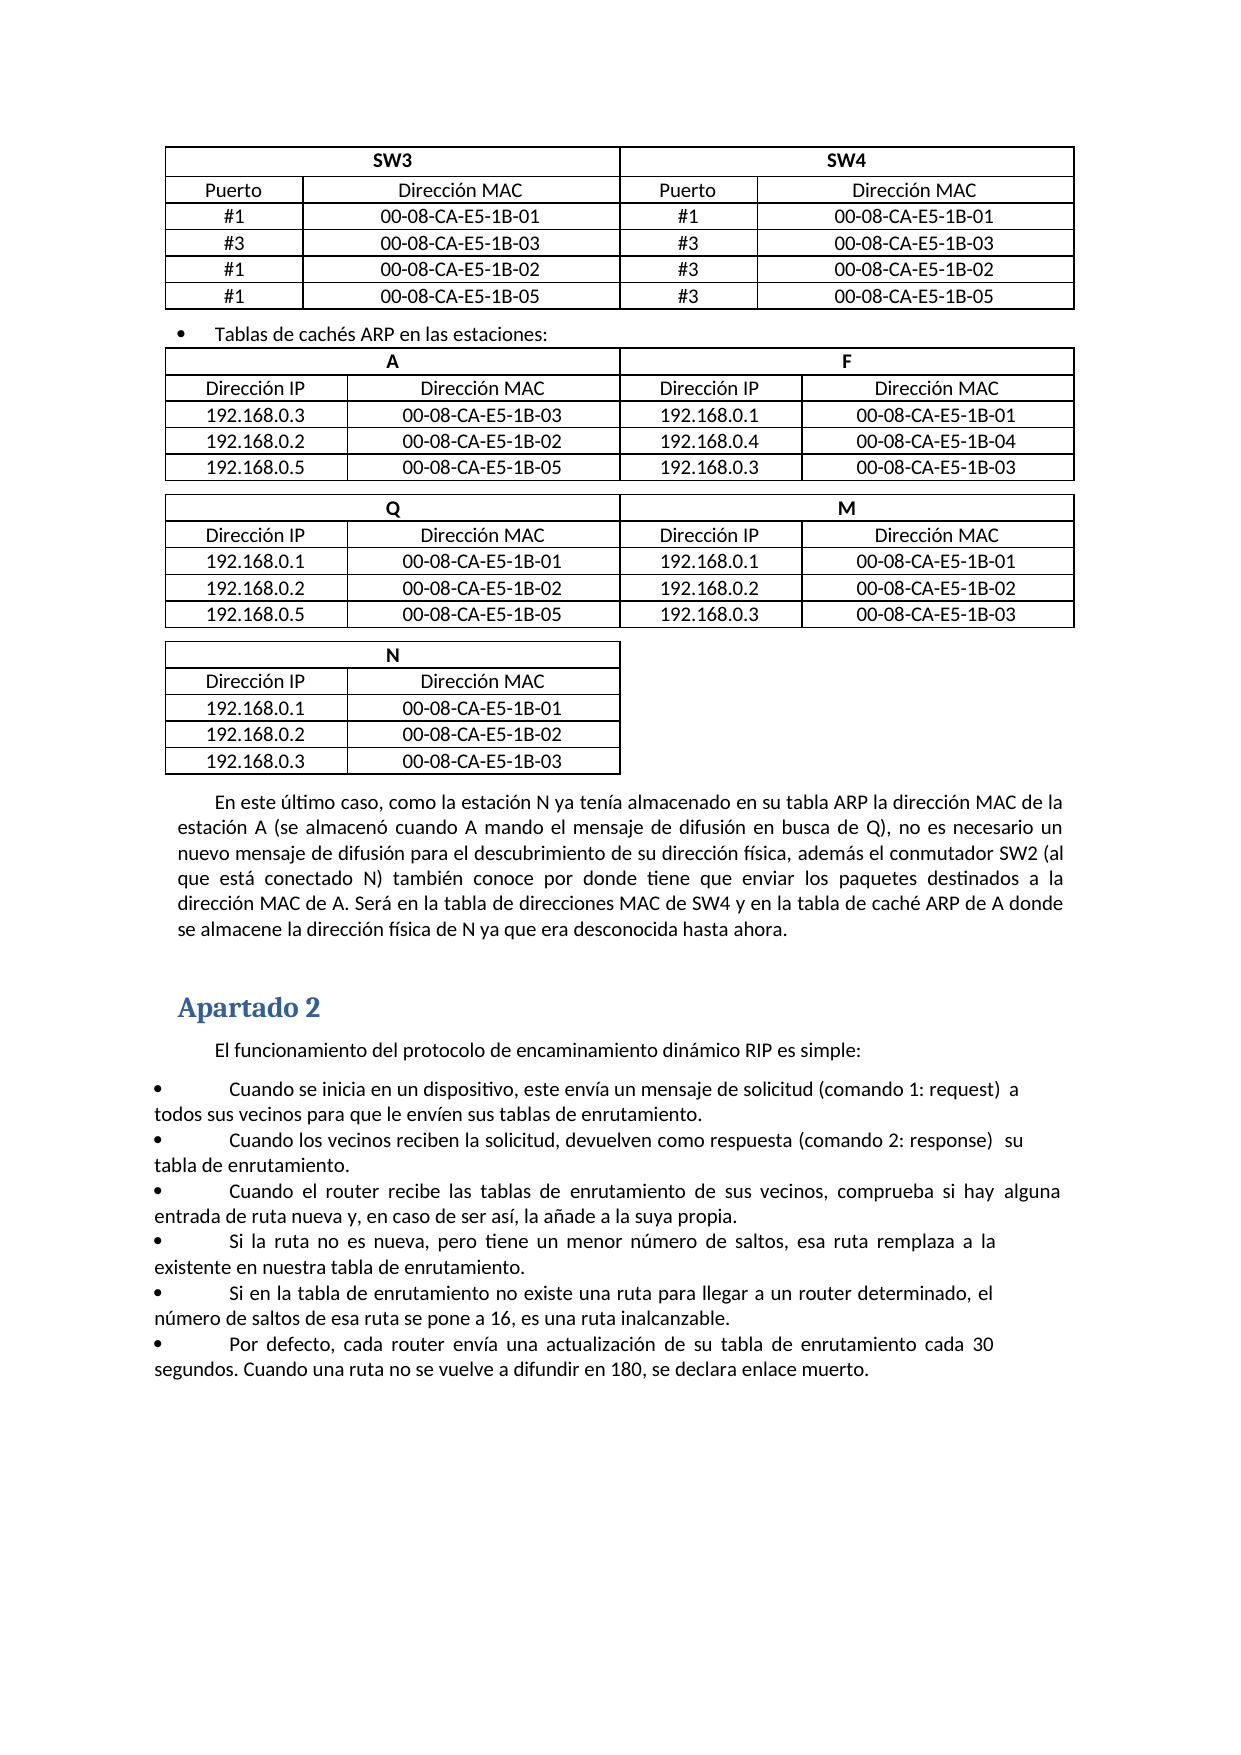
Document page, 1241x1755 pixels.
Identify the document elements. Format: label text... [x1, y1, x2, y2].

table_header SW4 [758, 148, 1073, 176]
table_cell 192.168.0.5 [166, 455, 347, 479]
table_header N [166, 642, 619, 667]
table_cell 00-08-CA-E5-1B-01 [304, 204, 619, 229]
table_cell Dirección MAC [803, 522, 1073, 547]
table_cell 00-08-CA-E5-1B-02 [348, 722, 619, 747]
list Si en la tabla de enrutamiento no existe una ruta para llegar a un router determinado, el número de saltos de esa ruta se pone a 16, es una ruta inalcanzable. [154, 1280, 1063, 1331]
table_cell 00-08-CA-E5-1B-01 [348, 695, 619, 720]
list Tablas de cachés ARP en las estaciones: [177, 322, 1086, 347]
table_cell 192.168.0.3 [166, 748, 347, 773]
table_cell 192.168.0.1 [621, 548, 801, 573]
list Por defecto, cada router envía una actualización de su tabla de enrutamiento cada 30 segundos. Cuando una ruta no se vuelve a difundir en 180, se declara enlace muerto. [154, 1331, 1063, 1382]
table_cell 00-08-CA-E5-1B-03 [348, 402, 619, 427]
table_cell 00-08-CA-E5-1B-01 [803, 548, 1073, 573]
table_cell 00-08-CA-E5-1B-01 [758, 204, 1073, 229]
table_cell 192.168.0.4 [621, 428, 801, 453]
table_cell Dirección IP [166, 376, 347, 400]
table_cell #3 [621, 230, 757, 255]
table_header F [621, 349, 1073, 374]
table_cell Dirección MAC [304, 177, 619, 202]
table_cell Dirección IP [166, 669, 347, 694]
table_cell 192.168.0.1 [621, 402, 801, 427]
table_cell #1 [621, 204, 757, 229]
table_cell 00-08-CA-E5-1B-03 [304, 230, 619, 255]
text En este último caso, como la estación N ya tenía almacenado en su tabla ARP la dirección MAC de la estación A (se almacenó cuando A mando el mensaje de difusión en busca de Q), no es necesario un nuevo mensaje de difusión para el descubrimiento de su dirección física, además el conmutador SW2 (al que está conectado N) también conoce por donde tiene que enviar los paquetes destinados a la dirección MAC de A. Será en la tabla de direcciones MAC de SW4 y en la tabla de caché ARP de A donde se almacene la dirección física de N ya que era desconocida hasta ahora. [177, 789, 1064, 941]
list Si la ruta no es nueva, pero tiene un menor número de saltos, esa ruta remplaza a la existente en nuestra tabla de enrutamiento. [154, 1229, 1063, 1279]
table_cell #1 [166, 283, 302, 308]
table_header SW3 [303, 148, 619, 176]
table_cell Dirección MAC [348, 669, 619, 694]
list Cuando el router recibe las tablas de enrutamiento de sus vecinos, comprueba si hay alguna entrada de ruta nueva y, en caso de ser así, la añade a la suya propia. [154, 1178, 1063, 1229]
table_cell 00-08-CA-E5-1B-05 [348, 455, 619, 479]
table_header [621, 148, 757, 176]
table_cell 00-08-CA-E5-1B-01 [348, 548, 619, 573]
table_cell 192.168.0.3 [166, 402, 347, 427]
table_header [166, 148, 303, 176]
table_cell 00-08-CA-E5-1B-02 [803, 575, 1073, 600]
table_cell #1 [166, 204, 302, 229]
table_cell 00-08-CA-E5-1B-03 [348, 748, 619, 773]
table_cell 00-08-CA-E5-1B-02 [758, 257, 1073, 282]
table_cell Puerto [166, 177, 302, 202]
table_cell 00-08-CA-E5-1B-03 [803, 455, 1073, 479]
table_cell 192.168.0.3 [621, 602, 801, 626]
table_cell 00-08-CA-E5-1B-04 [803, 428, 1073, 453]
table_cell 192.168.0.2 [621, 575, 801, 600]
table_cell 00-08-CA-E5-1B-03 [758, 230, 1073, 255]
table_cell #3 [621, 257, 757, 282]
subtitle Apartado 2 [177, 991, 1086, 1025]
table_cell Dirección IP [166, 522, 347, 547]
table_cell Dirección MAC [758, 177, 1073, 202]
table_cell 00-08-CA-E5-1B-05 [348, 602, 619, 626]
list Cuando los vecinos reciben la solicitud, devuelven como respuesta (comando 2: response) su tabla de enrutamiento. [154, 1127, 1063, 1178]
table_cell Dirección MAC [348, 376, 619, 400]
table_header Q [166, 495, 619, 520]
table_cell 192.168.0.1 [166, 548, 347, 573]
table_cell 192.168.0.3 [621, 455, 801, 479]
table_cell 00-08-CA-E5-1B-05 [758, 283, 1073, 308]
table_cell 192.168.0.1 [166, 695, 347, 720]
table_cell #3 [621, 283, 757, 308]
table_cell Dirección MAC [348, 522, 619, 547]
table_cell Puerto [621, 177, 757, 202]
text El funcionamiento del protocolo de encaminamiento dinámico RIP es simple: [214, 1038, 1086, 1063]
list Cuando se inicia en un dispositivo, este envía un mensaje de solicitud (comando 1: request) a todos sus vecinos para que le envíen sus tablas de enrutamiento. [154, 1076, 1063, 1127]
table_cell 00-08-CA-E5-1B-02 [304, 257, 619, 282]
table_cell 00-08-CA-E5-1B-01 [803, 402, 1073, 427]
table_cell 192.168.0.2 [166, 722, 347, 747]
table_header M [621, 495, 1073, 520]
table_cell 00-08-CA-E5-1B-03 [803, 602, 1073, 626]
table_cell #1 [166, 257, 302, 282]
table_cell 00-08-CA-E5-1B-02 [348, 428, 619, 453]
table_cell 192.168.0.2 [166, 575, 347, 600]
table_header A [166, 349, 619, 374]
table_cell Dirección IP [621, 376, 801, 400]
table_cell Dirección MAC [803, 376, 1073, 400]
table_cell 00-08-CA-E5-1B-02 [348, 575, 619, 600]
table_cell Dirección IP [621, 522, 801, 547]
table_cell #3 [166, 230, 302, 255]
table_cell 192.168.0.2 [166, 428, 347, 453]
table_cell 00-08-CA-E5-1B-05 [304, 283, 619, 308]
table_cell 192.168.0.5 [166, 602, 347, 626]
